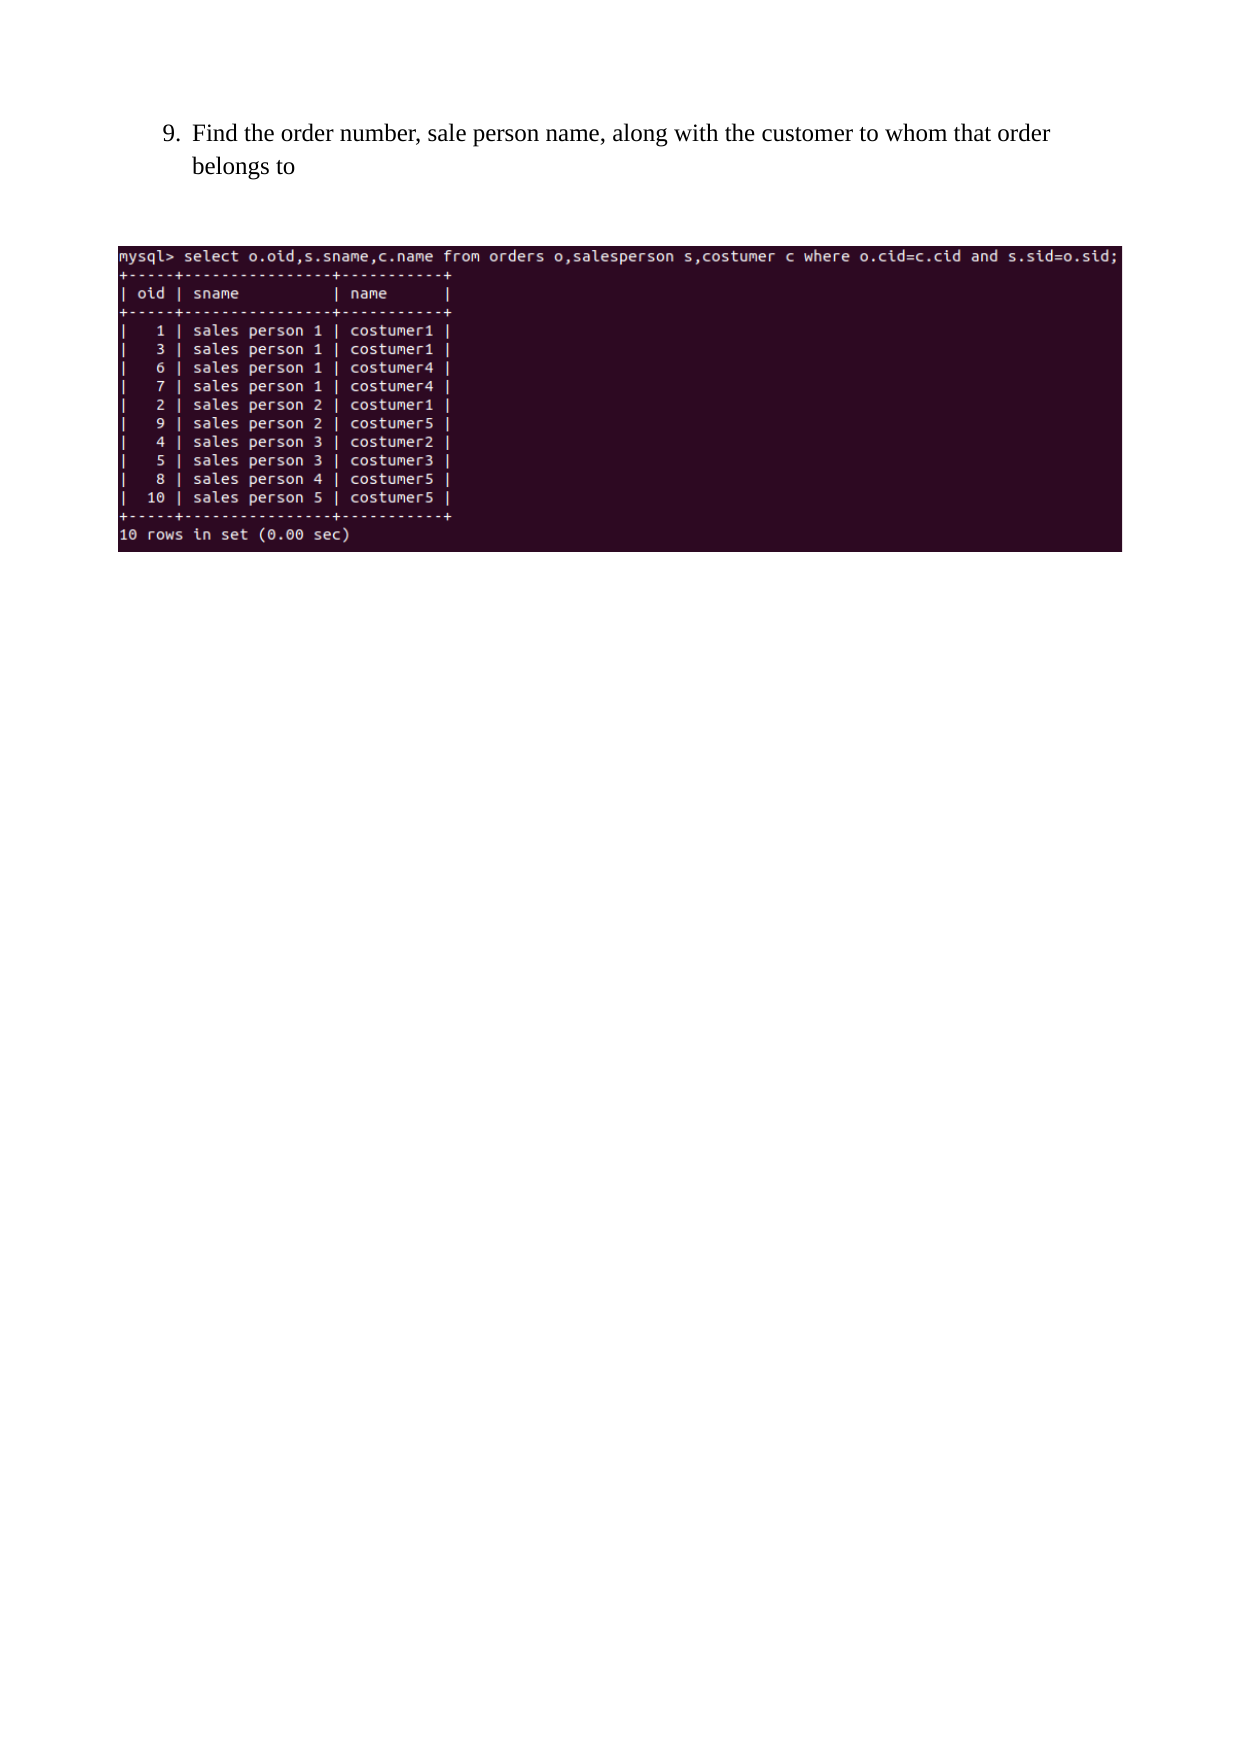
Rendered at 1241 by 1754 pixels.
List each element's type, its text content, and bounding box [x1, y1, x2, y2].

picture [118, 246, 1123, 552]
list Find the order number, sale person name, along with the customer to whom that order belongs to [162, 118, 1122, 180]
